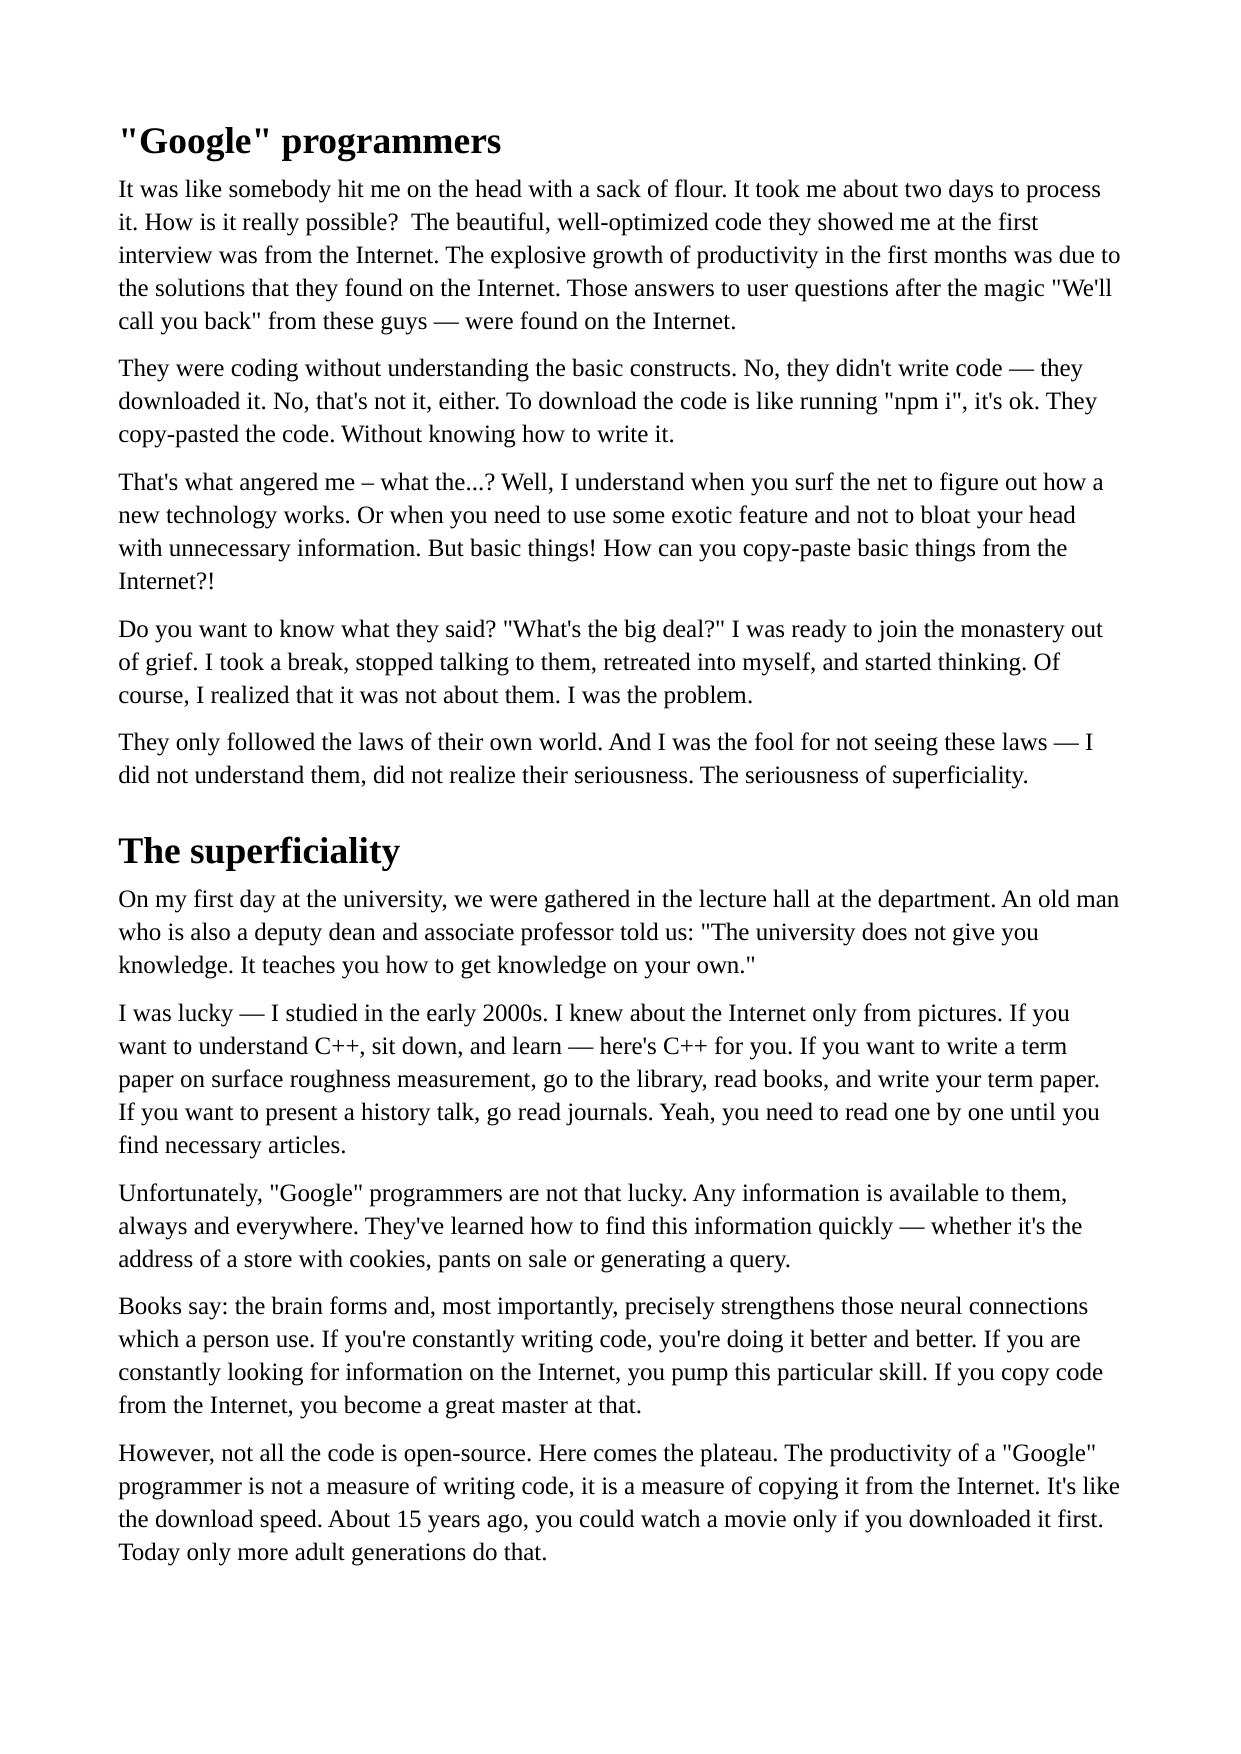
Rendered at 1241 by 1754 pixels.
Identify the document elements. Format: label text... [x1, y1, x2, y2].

text I was lucky — I studied in the early 2000s. I knew about the Internet only from pictures. If you want to understand C++, sit down, and learn — here's C++ for you. If you want to write a term paper on surface roughness measurement, go to the library, read books, and write your term paper. If you want to present a history talk, go read journals. Yeah, you need to read one by one until you find necessary articles. [118, 998, 1122, 1159]
text On my first day at the university, we were gathered in the lecture hall at the department. An old man who is also a deputy dean and associate professor told us: "The university does not give you knowledge. It teaches you how to get knowledge on your own." [118, 884, 1122, 979]
subtitle The superficiality [118, 829, 1122, 872]
text That's what angered me – what the...? Well, I understand when you surf the net to figure out how a new technology works. Or when you need to use some exotic feature and not to bloat your head with unnecessary information. But basic things! How can you copy-paste basic things from the Internet?! [118, 467, 1122, 595]
text They were coding without understanding the basic constructs. No, they didn't write code — they downloaded it. No, that's not it, either. To download the code is like running "npm i", it's ok. They copy-pasted the code. Without knowing how to write it. [118, 353, 1122, 448]
text Do you want to know what they said? "What's the big deal?" I was ready to join the monastery out of grief. I took a break, stopped talking to them, retreated into myself, and started thinking. Of course, I realized that it was not about them. I was the problem. [118, 614, 1122, 708]
subtitle "Google" programmers [118, 118, 1122, 161]
text Books say: the brain forms and, most importantly, precisely strengthens those neural connections which a person use. If you're constantly writing code, you're doing it better and better. If you are constantly looking for information on the Internet, you pump this particular skill. If you copy code from the Internet, you become a great master at that. [118, 1291, 1122, 1419]
text They only followed the laws of their own world. And I was the fool for not seeing these laws — I did not understand them, did not realize their seriousness. The seriousness of superficiality. [118, 727, 1122, 789]
text However, not all the code is open-source. Here comes the plateau. The productivity of a "Google" programmer is not a measure of writing code, it is a measure of copying it from the Internet. It's like the download speed. About 15 years ago, you could watch a movie only if you downloaded it first. Today only more adult generations do that. [118, 1438, 1122, 1566]
text Unfortunately, "Google" programmers are not that lucky. Any information is available to them, always and everywhere. They've learned how to find this information quickly — whether it's the address of a store with cookies, pants on sale or generating a query. [118, 1178, 1122, 1273]
text It was like somebody hit me on the head with a sack of flour. It took me about two days to process it. How is it really possible? The beautiful, well-optimized code they showed me at the first interview was from the Internet. The explosive growth of productivity in the first months was due to the solutions that they found on the Internet. Those answers to user questions after the magic "We'll call you back" from these guys — were found on the Internet. [118, 174, 1122, 334]
